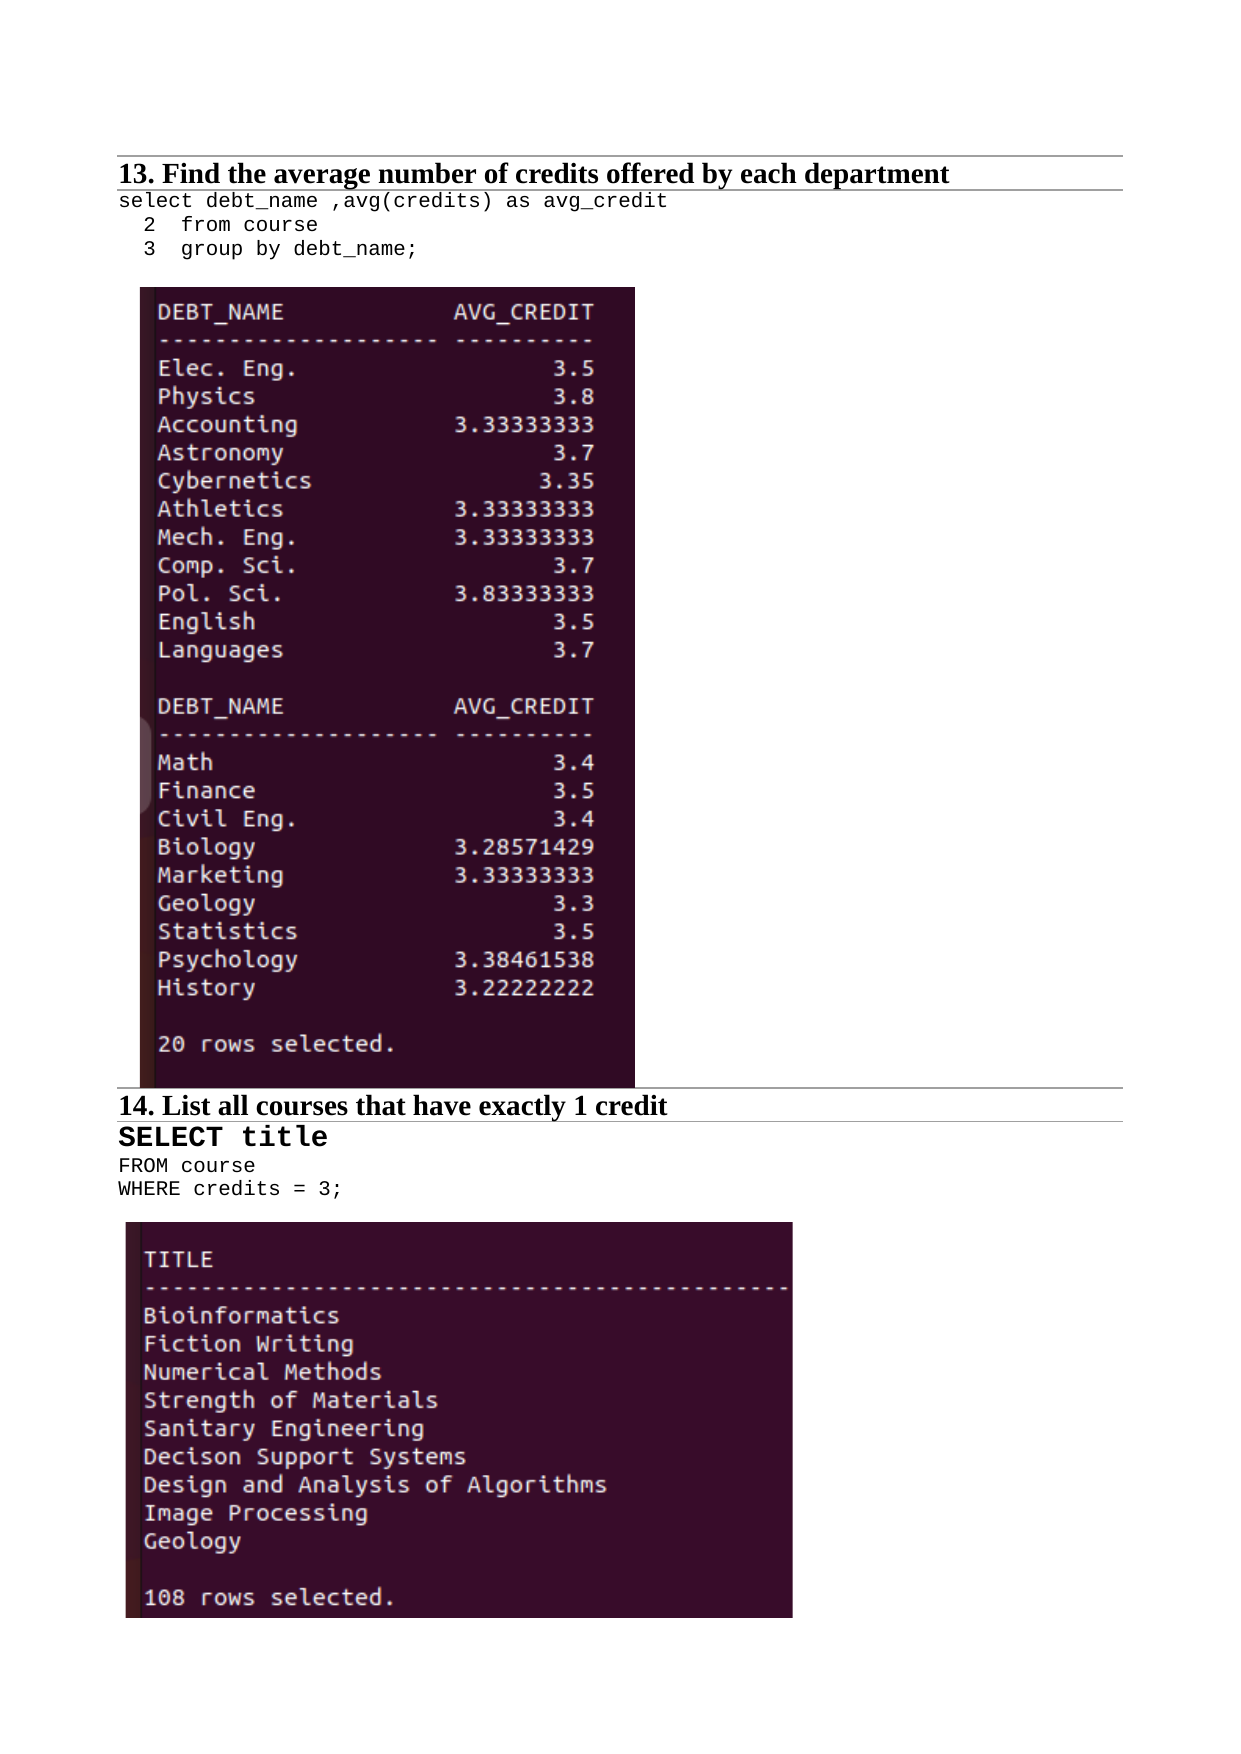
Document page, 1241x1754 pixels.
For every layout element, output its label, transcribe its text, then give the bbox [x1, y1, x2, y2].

text 3 group by debt_name; [118, 238, 1122, 261]
subtitle 13. Find the average number of credits offered by each department [118, 157, 1122, 189]
text select debt_name ,avg(credits) as avg_credit [118, 191, 1122, 214]
text WHERE credits = 3; [118, 1178, 1122, 1202]
subtitle 14. List all courses that have exactly 1 credit [118, 1089, 1122, 1121]
text 2 from course [118, 214, 1122, 238]
subtitle SELECT title [118, 1122, 1122, 1155]
text FROM course [118, 1155, 1122, 1178]
subtitle [635, 299, 1122, 1087]
subtitle [118, 299, 139, 1087]
